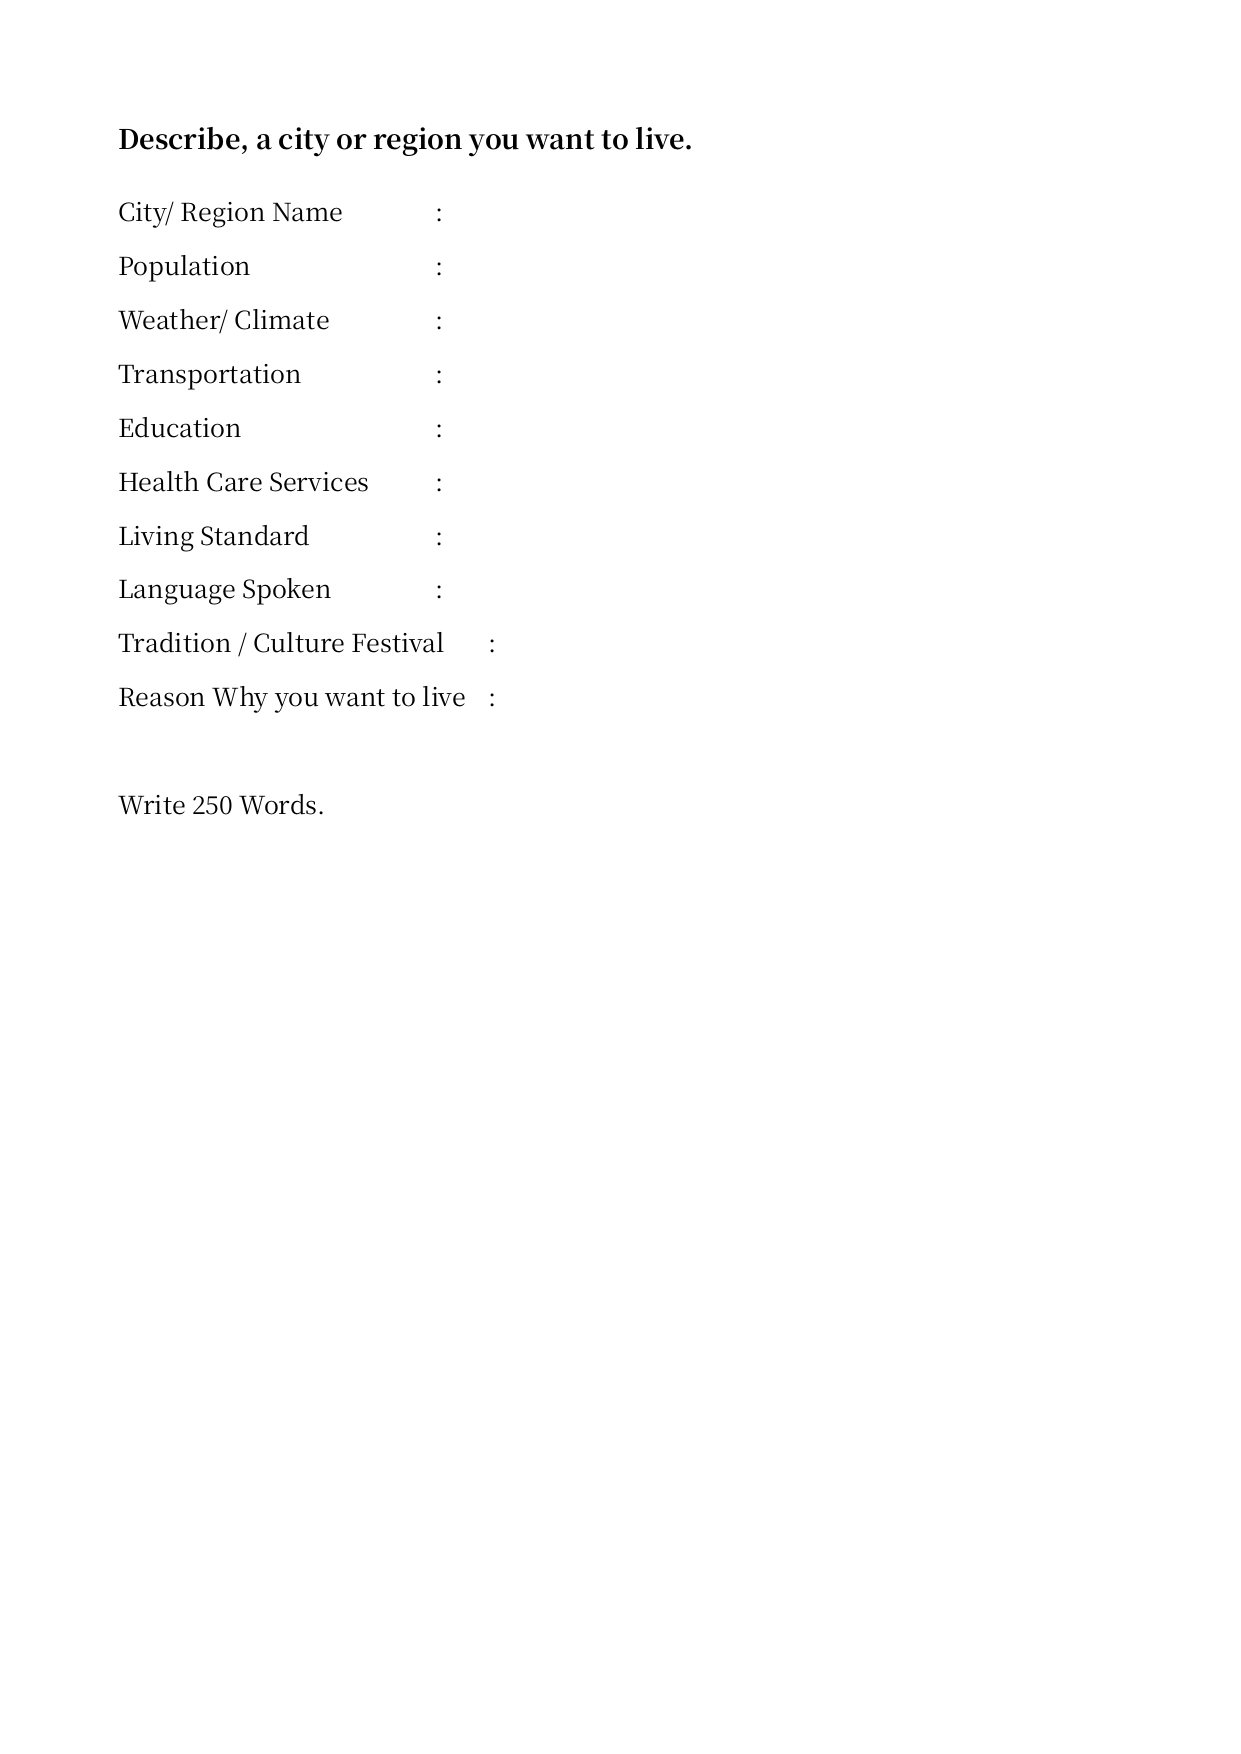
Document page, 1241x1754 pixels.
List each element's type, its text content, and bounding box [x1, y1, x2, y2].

text Describe, a city or region you want to live. [118, 118, 1122, 157]
text Population : [118, 247, 1122, 283]
text Health Care Services : [118, 462, 1122, 498]
text Living Standard : [118, 516, 1122, 552]
text Weather/ Climate : [118, 301, 1122, 337]
text Transportation : [118, 354, 1122, 391]
text Reason Why you want to live : [118, 678, 1122, 714]
text City/ Region Name : [118, 193, 1122, 229]
text Write 250 Words. [118, 785, 1122, 821]
text Education : [118, 408, 1122, 444]
text Tradition / Culture Festival : [118, 624, 1122, 660]
text Language Spoken : [118, 570, 1122, 606]
